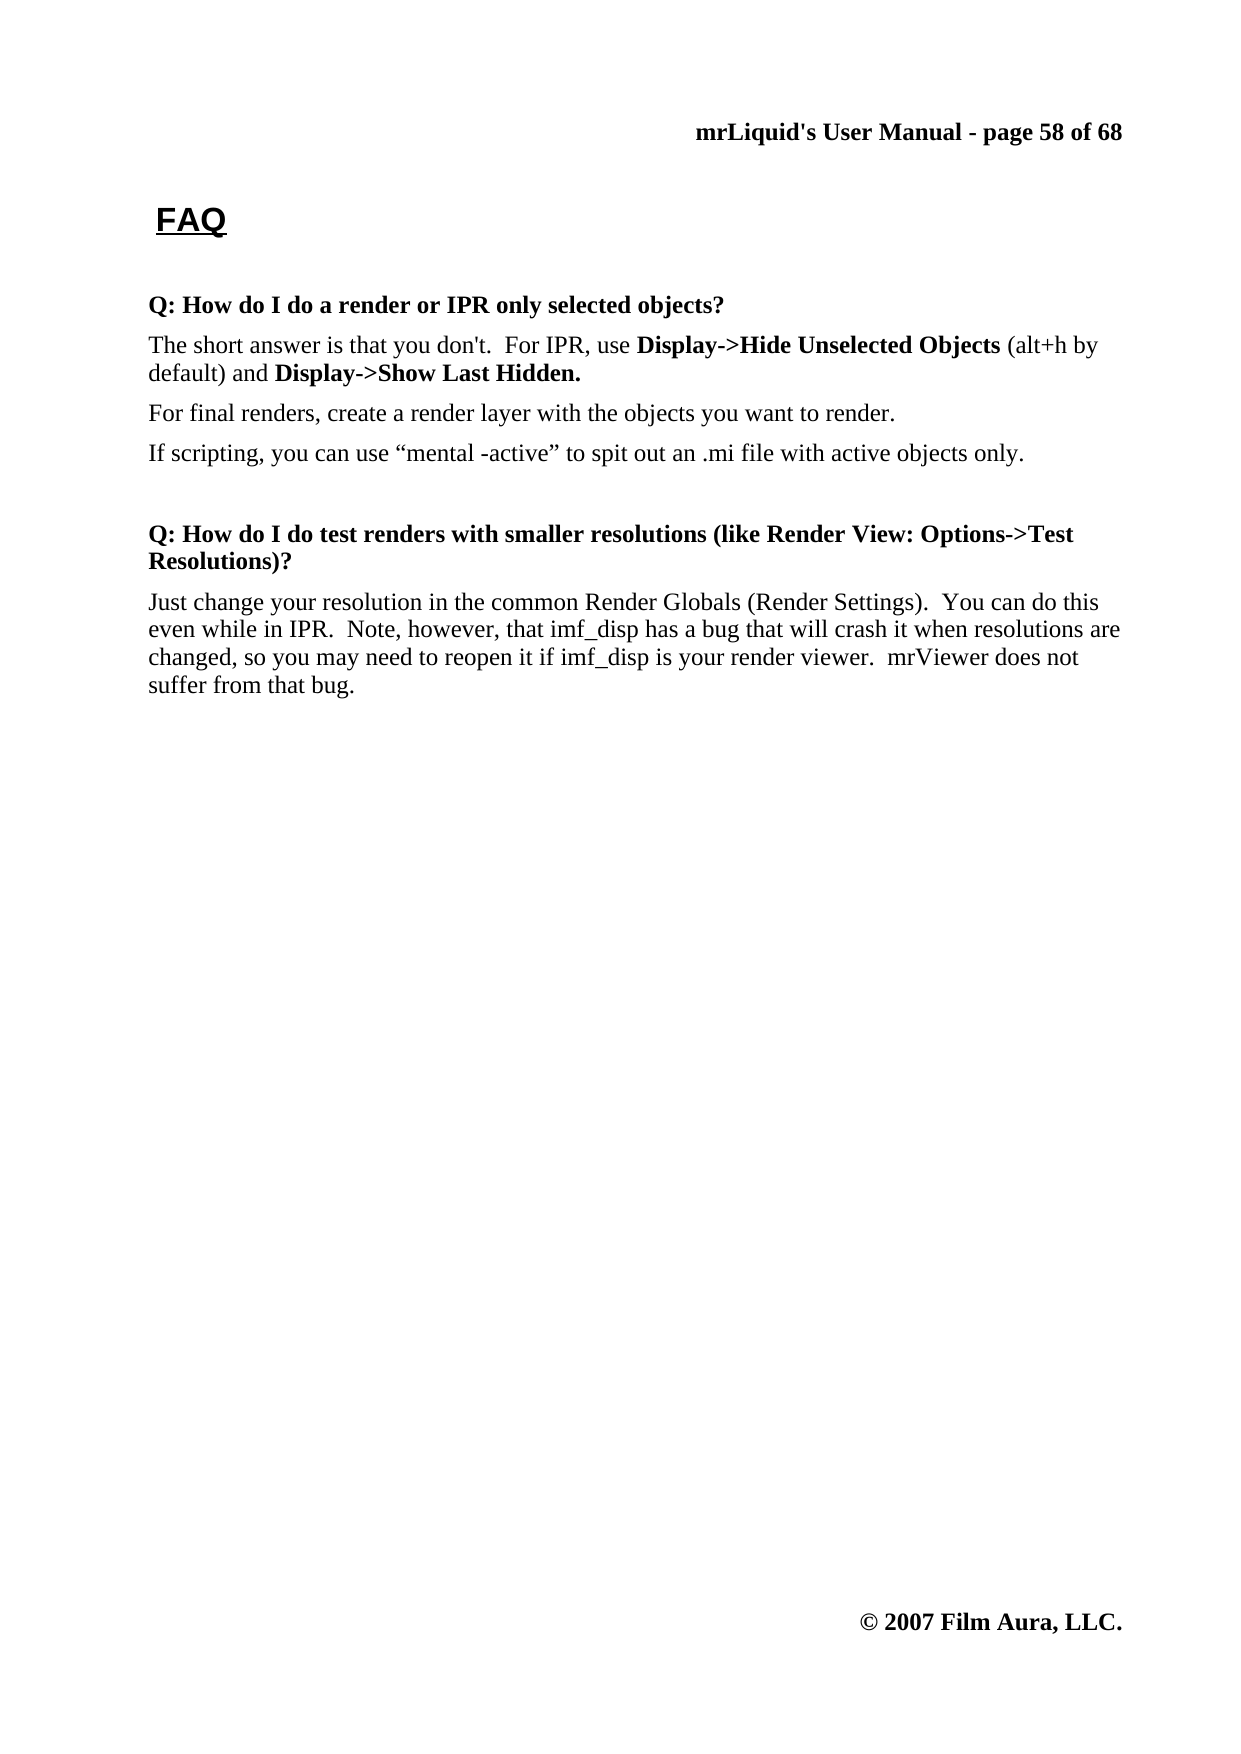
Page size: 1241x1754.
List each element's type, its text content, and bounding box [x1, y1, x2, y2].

text For final renders, create a render layer with the objects you want to render. [148, 399, 1122, 427]
subtitle FAQ [118, 201, 1122, 238]
text Q: How do I do a render or IPR only selected objects? [148, 291, 1122, 319]
text The short answer is that you don't. For IPR, use Display->Hide Unselected Objects (alt+h by default) and Display->Show Last Hidden. [148, 331, 1122, 387]
text If scripting, you can use “mental -active” to spit out an .mi file with active objects only. [148, 439, 1122, 467]
text Q: How do I do test renders with smaller resolutions (like Render View: Options->Test Resolutions)? [148, 520, 1122, 575]
text Just change your resolution in the common Render Globals (Render Settings). You can do this even while in IPR. Note, however, that imf_disp has a bug that will crash it when resolutions are changed, so you may need to reopen it if imf_disp is your render viewer. mrViewer does not suffer from that bug. [148, 588, 1122, 698]
